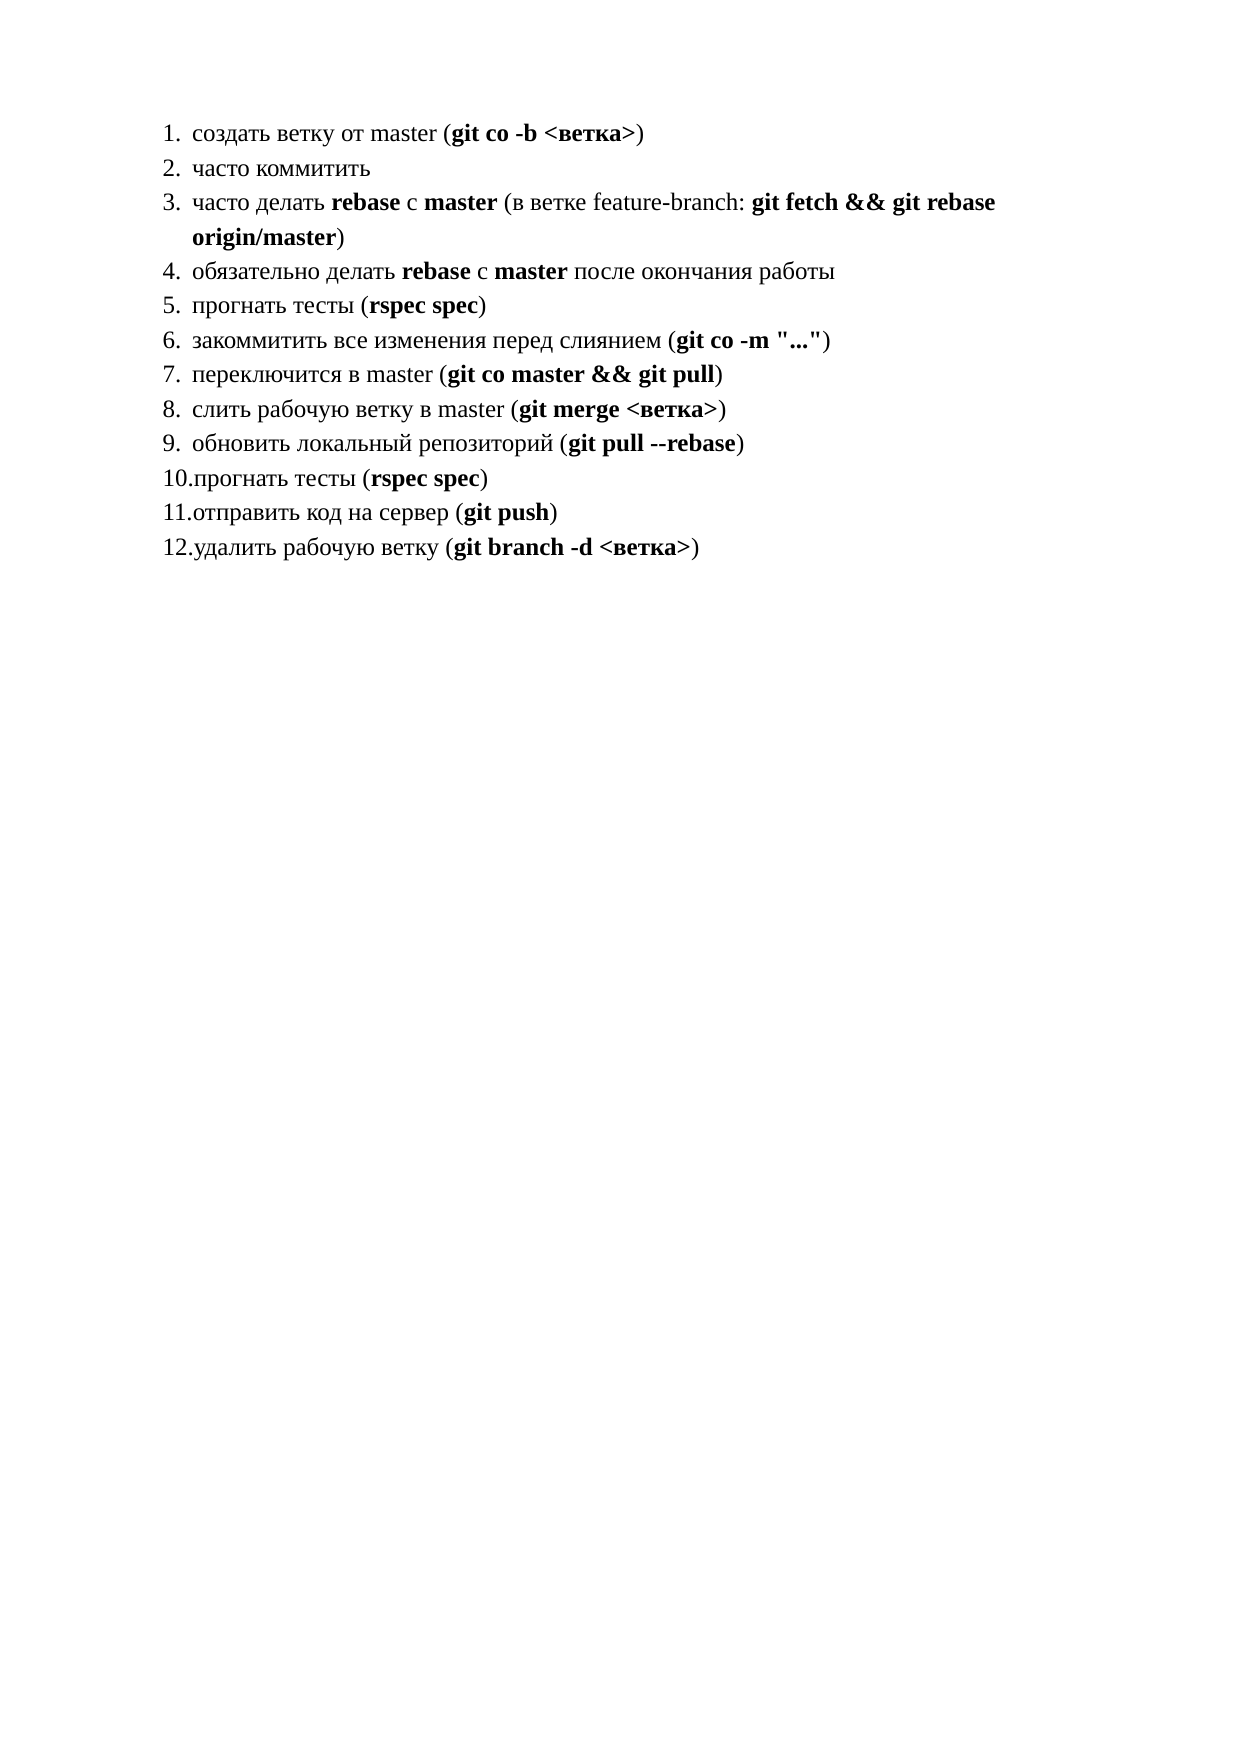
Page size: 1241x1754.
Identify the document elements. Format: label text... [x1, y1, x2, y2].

list часто коммитить [162, 153, 1122, 181]
list создать ветку от master (git co -b <ветка>) [162, 118, 1122, 147]
list удалить рабочую ветку (git branch -d <ветка>) [162, 532, 1122, 561]
list обновить локальный репозиторий (git pull --rebase) [162, 428, 1122, 457]
list обязательно делать rebase с master после окончания работы [162, 256, 1122, 285]
list прогнать тесты (rspec spec) [162, 463, 1122, 492]
list закоммитить все изменения перед слиянием (git co -m "...") [162, 325, 1122, 354]
list часто делать rebase с master (в ветке feature-branch: git fetch && git rebase origin/master) [162, 187, 1122, 250]
list отправить код на сервер (git push) [162, 497, 1122, 526]
list переключится в master (git co master && git pull) [162, 359, 1122, 388]
list прогнать тесты (rspec spec) [162, 291, 1122, 319]
list слить рабочую ветку в master (git merge <ветка>) [162, 394, 1122, 423]
